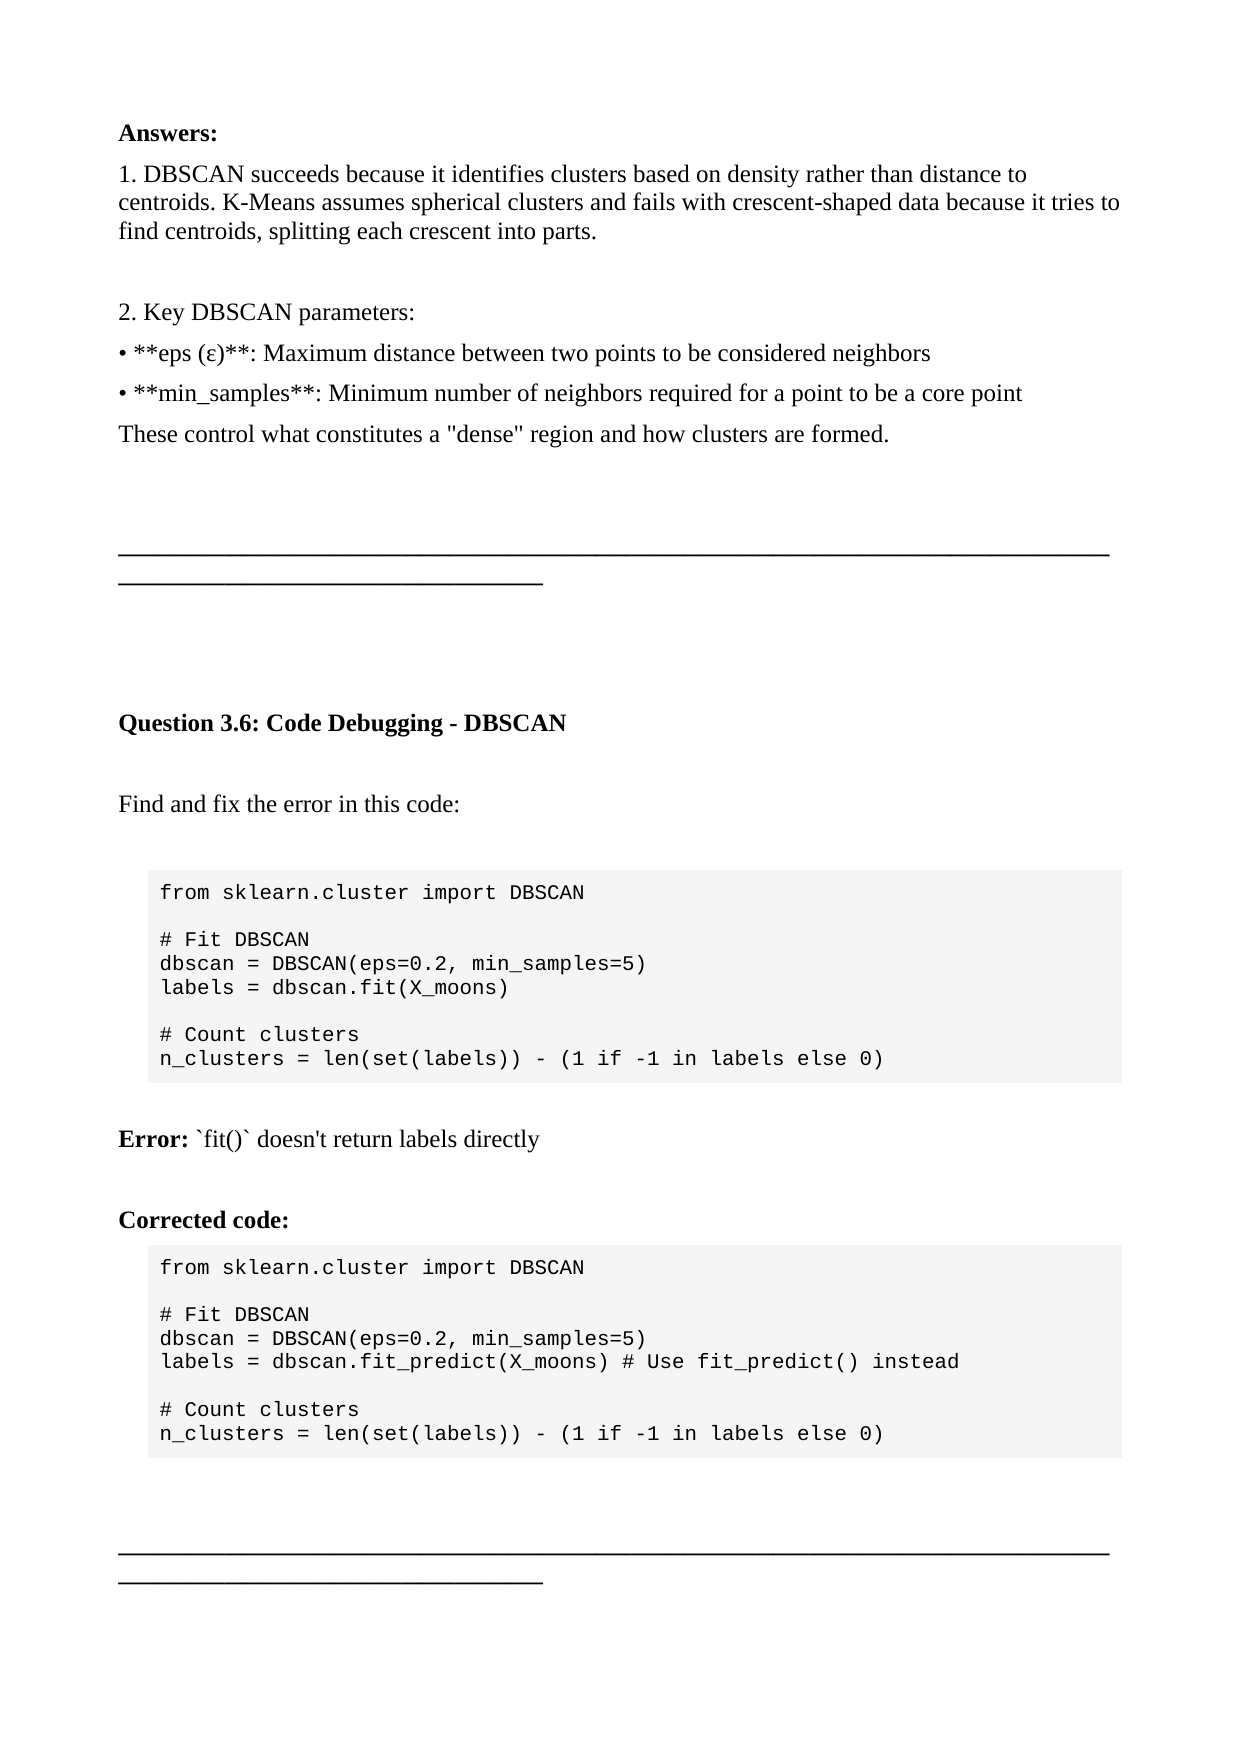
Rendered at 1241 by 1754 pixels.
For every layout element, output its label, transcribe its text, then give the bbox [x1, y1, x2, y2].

text labels = dbscan.fit(X_moons) [148, 977, 1122, 1000]
text # Count clusters [148, 1024, 1122, 1048]
text • **min_samples**: Minimum number of neighbors required for a point to be a core point [118, 378, 1122, 407]
text # Count clusters [148, 1399, 1122, 1422]
text Corrected code: [118, 1205, 1122, 1233]
text Find and fix the error in this code: [118, 789, 1122, 818]
text dbscan = DBSCAN(eps=0.2, min_samples=5) [148, 953, 1122, 977]
text n_clusters = len(set(labels)) - (1 if -1 in labels else 0) [148, 1048, 1122, 1083]
text 1. DBSCAN succeeds because it identifies clusters based on density rather than distance to centroids. K-Means assumes spherical clusters and fails with crescent-shaped data because it tries to find centroids, splitting each crescent into parts. [118, 159, 1122, 245]
text from sklearn.cluster import DBSCAN [148, 870, 1122, 906]
text ──────────────────────────────────────────────────────────────────────────────── [118, 1539, 1122, 1596]
subtitle Question 3.6: Code Debugging - DBSCAN [118, 708, 1122, 737]
text 2. Key DBSCAN parameters: [118, 297, 1122, 326]
text # Fit DBSCAN [148, 929, 1122, 953]
text n_clusters = len(set(labels)) - (1 if -1 in labels else 0) [148, 1422, 1122, 1458]
text from sklearn.cluster import DBSCAN [148, 1245, 1122, 1281]
text Error: `fit()` doesn't return labels directly [118, 1124, 1122, 1152]
text dbscan = DBSCAN(eps=0.2, min_samples=5) [148, 1328, 1122, 1352]
text ──────────────────────────────────────────────────────────────────────────────── [118, 540, 1122, 598]
text These control what constitutes a "dense" region and how clusters are formed. [118, 419, 1122, 447]
text labels = dbscan.fit_predict(X_moons) # Use fit_predict() instead [148, 1352, 1122, 1375]
text # Fit DBSCAN [148, 1304, 1122, 1328]
text • **eps (ε)**: Maximum distance between two points to be considered neighbors [118, 338, 1122, 366]
text Answers: [118, 118, 1122, 147]
